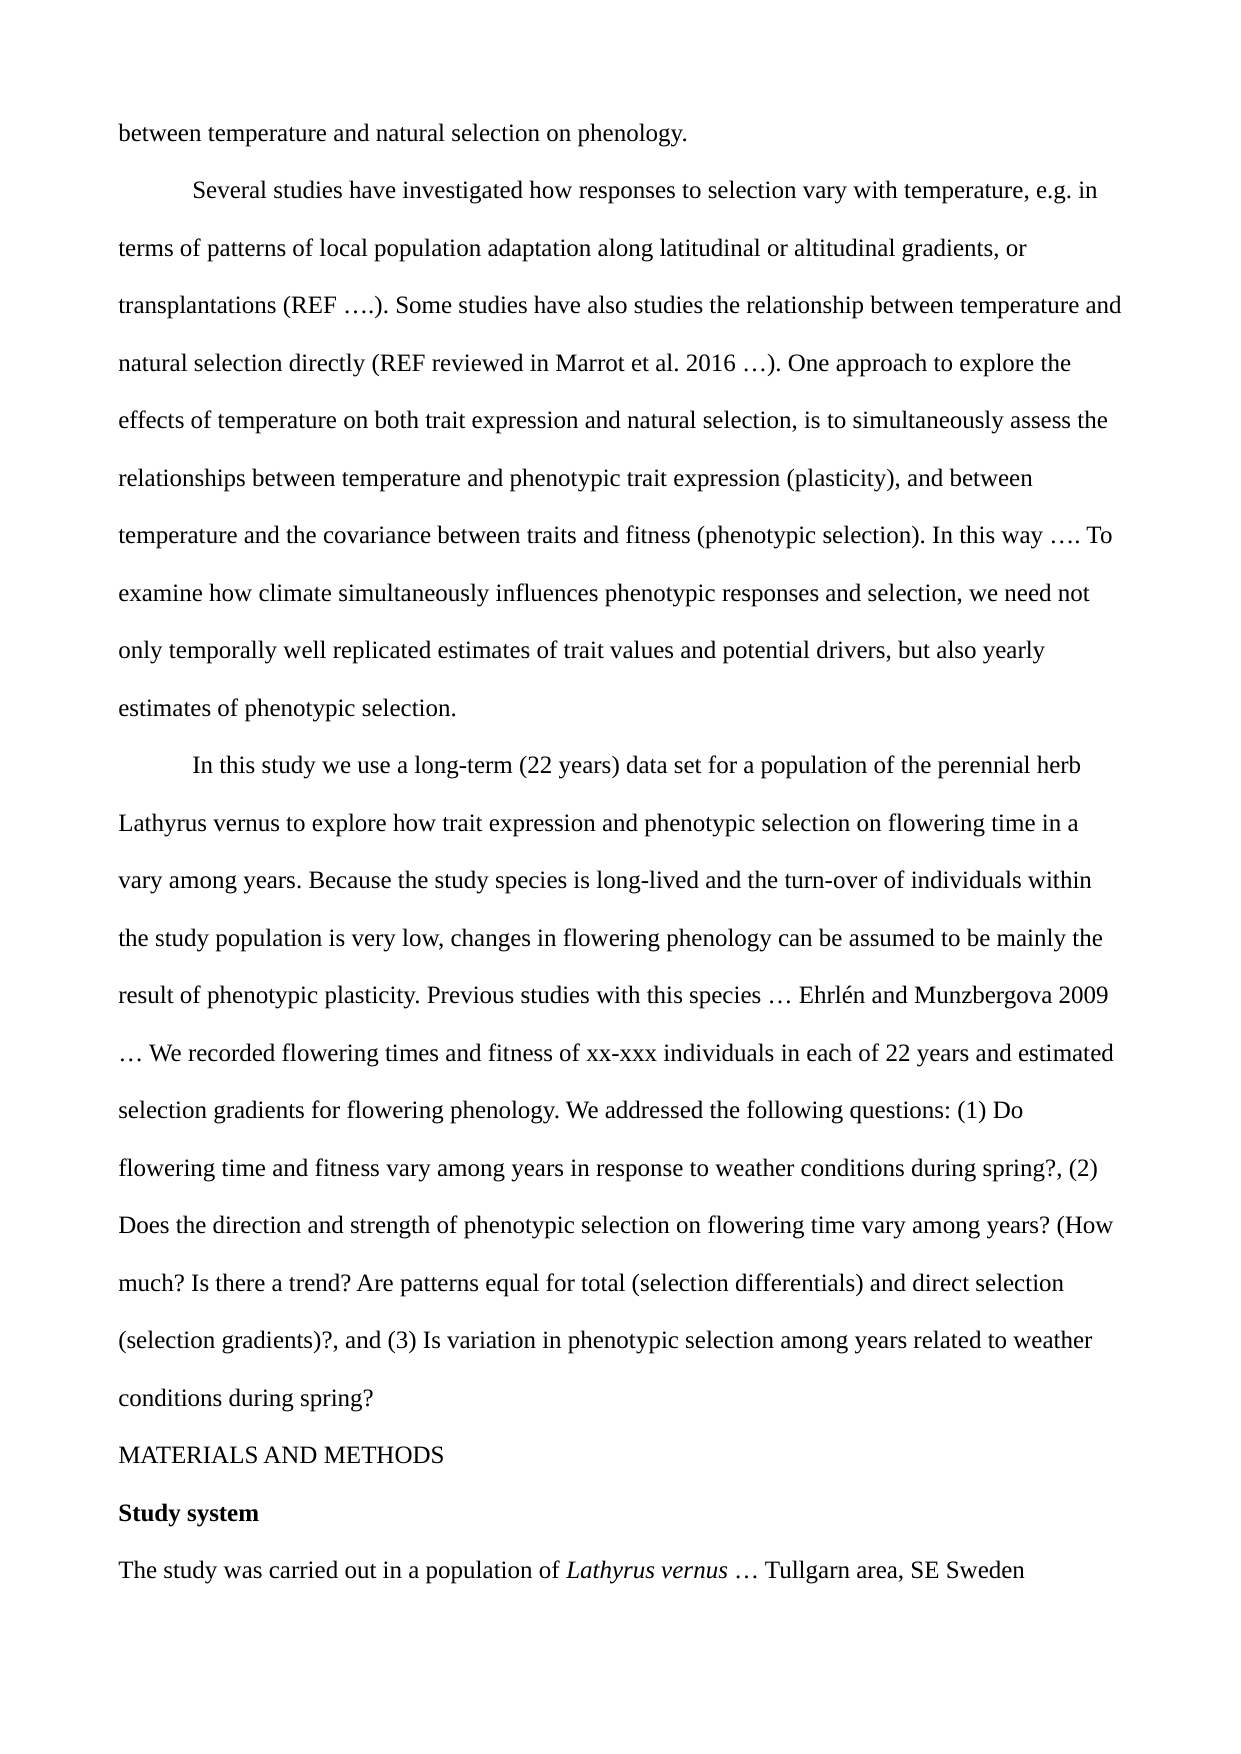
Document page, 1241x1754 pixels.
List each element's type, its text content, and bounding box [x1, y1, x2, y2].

text between temperature and natural selection on phenology. [118, 118, 1122, 147]
text The study was carried out in a population of Lathyrus vernus … Tullgarn area, SE Sweden [118, 1556, 1122, 1584]
text Several studies have investigated how responses to selection vary with temperature, e.g. in terms of patterns of local population adaptation along latitudinal or altitudinal gradients, or transplantations (REF ….). Some studies have also studies the relationship between temperature and natural selection directly (REF reviewed in Marrot et al. 2016 …). One approach to explore the effects of temperature on both trait expression and natural selection, is to simultaneously assess the relationships between temperature and phenotypic trait expression (plasticity), and between temperature and the covariance between traits and fitness (phenotypic selection). In this way …. To examine how climate simultaneously influences phenotypic responses and selection, we need not only temporally well replicated estimates of trait values and potential drivers, but also yearly estimates of phenotypic selection. [118, 176, 1122, 722]
text Study system [118, 1498, 1122, 1527]
text In this study we use a long-term (22 years) data set for a population of the perennial herb Lathyrus vernus to explore how trait expression and phenotypic selection on flowering time in a vary among years. Because the study species is long-lived and the turn-over of individuals within the study population is very low, changes in flowering phenology can be assumed to be mainly the result of phenotypic plasticity. Previous studies with this species … Ehrlén and Munzbergova 2009 … We recorded flowering times and fitness of xx-xxx individuals in each of 22 years and estimated selection gradients for flowering phenology. We addressed the following questions: (1) Do flowering time and fitness vary among years in response to weather conditions during spring?, (2) Does the direction and strength of phenotypic selection on flowering time vary among years? (How much? Is there a trend? Are patterns equal for total (selection differentials) and direct selection (selection gradients)?, and (3) Is variation in phenotypic selection among years related to weather conditions during spring? [118, 751, 1122, 1412]
text MATERIALS AND METHODS [118, 1441, 1122, 1469]
